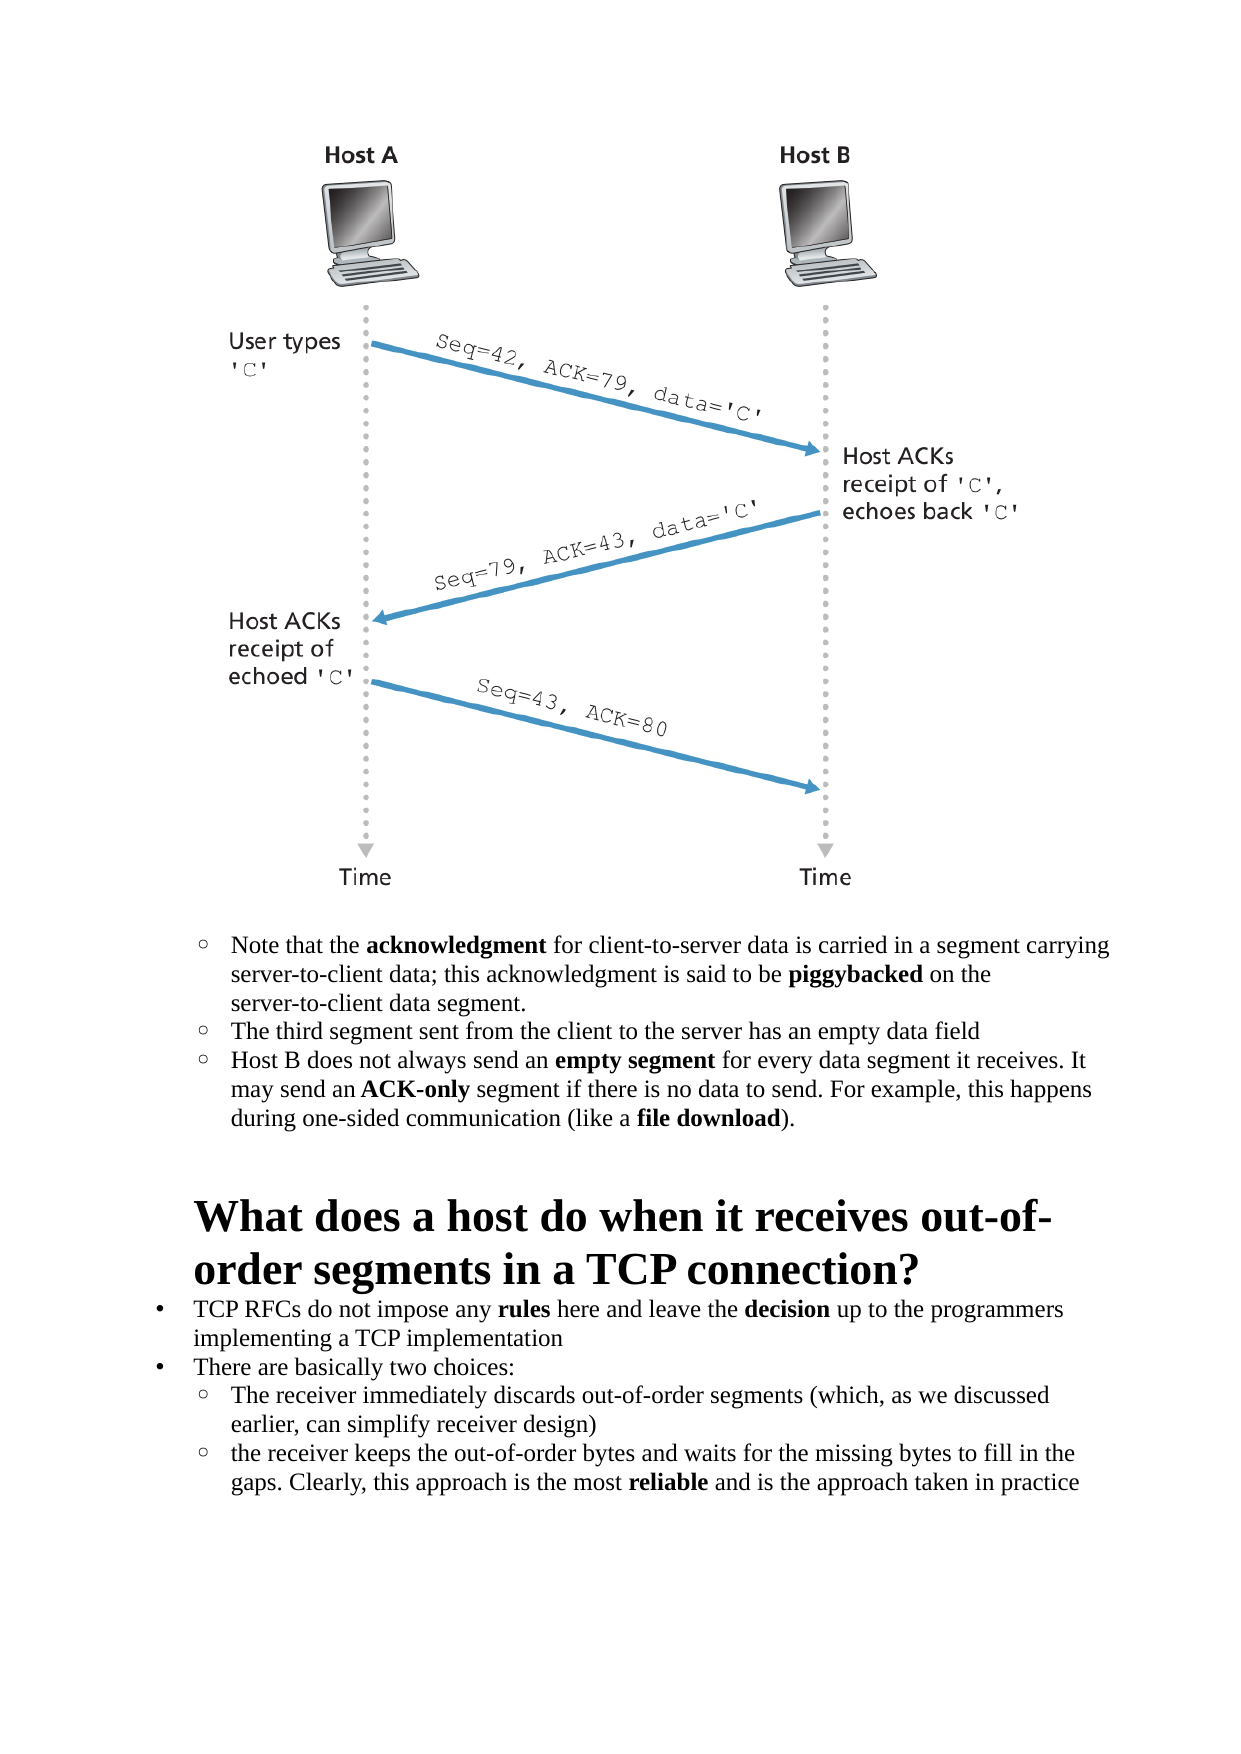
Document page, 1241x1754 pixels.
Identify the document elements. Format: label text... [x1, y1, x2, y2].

list TCP RFCs do not impose any rules here and leave the decision up to the programmers implementing a TCP implementation [156, 1294, 1122, 1352]
list the receiver keeps the out-of-order bytes and waits for the missing bytes to fill in the gaps. Clearly, this approach is the most reliable and is the approach taken in practice [193, 1438, 1122, 1496]
picture [220, 118, 1021, 902]
list What does a host do when it receives out-of-order segments in a TCP connection? [156, 1189, 1122, 1294]
list The receiver immediately discards out-of-order segments (which, as we discussed earlier, can simplify receiver design) [193, 1381, 1122, 1438]
list server-to-client data segment. [193, 988, 1122, 1016]
list Note that the acknowledgment for client-to-server data is carried in a segment carrying server-to-client data; this acknowledgment is said to be piggybacked on the [193, 930, 1122, 988]
list The third segment sent from the client to the server has an empty data field [193, 1016, 1122, 1045]
list There are basically two choices: [156, 1352, 1122, 1381]
list Host B does not always send an empty segment for every data segment it receives. It may send an ACK-only segment if there is no data to send. For example, this happens during one-sided communication (like a file download). [193, 1045, 1122, 1131]
